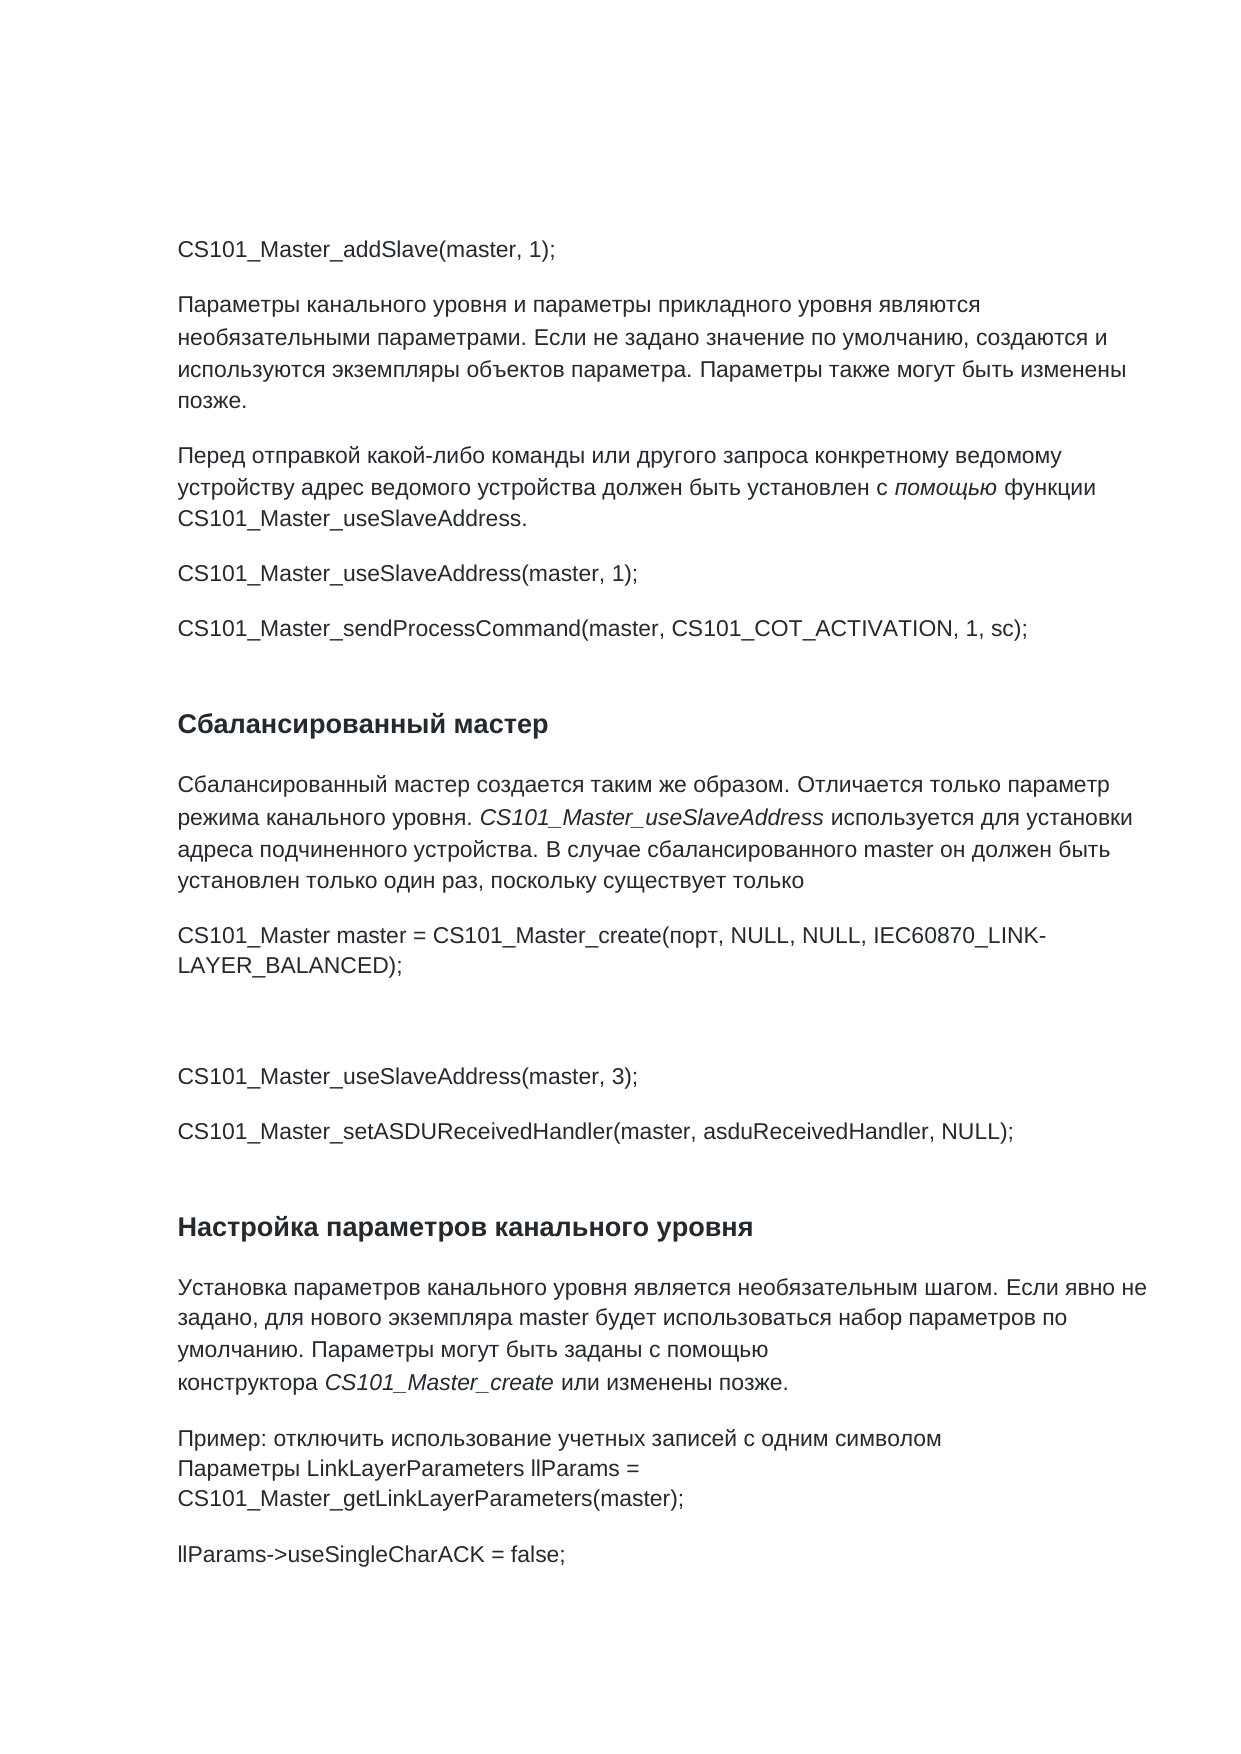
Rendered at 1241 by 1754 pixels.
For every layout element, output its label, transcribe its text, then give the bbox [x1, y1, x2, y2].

text Параметры LinkLayerParameters llParams = CS101_Master_getLinkLayerParameters(master); [177, 1455, 1152, 1512]
text CS101_Master_useSlaveAddress(master, 3); [177, 1063, 1152, 1089]
text llParams->useSingleCharACK = false; [177, 1541, 1152, 1567]
text CS101_Master master = CS101_Master_create(порт, NULL, NULL, IEC60870_LINK-LAYER_BALANCED); [177, 922, 1152, 978]
text Пример: отключить использование учетных записей с одним символом [177, 1425, 1152, 1451]
text CS101_Master_sendProcessCommand(master, CS101_COT_ACTIVATION, 1, sc); [177, 615, 1152, 642]
text CS101_Master_addSlave(master, 1); [177, 236, 1152, 263]
text Установка параметров канального уровня является необязательным шагом. Если явно не задано, для нового экземпляра master будет использоваться набор параметров по умолчанию. Параметры могут быть заданы с помощью конструктора CS101_Master_create или изменены позже. [177, 1271, 1152, 1396]
text Сбалансированный мастер создается таким же образом. Отличается только параметр режима канального уровня. CS101_Master_useSlaveAddress используется для установки адреса подчиненного устройства. В случае сбалансированного master он должен быть установлен только один раз, поскольку существует только [177, 769, 1152, 893]
text Настройка параметров канального уровня [177, 1211, 1152, 1242]
text CS101_Master_useSlaveAddress(master, 1); [177, 560, 1152, 586]
text CS101_Master_setASDUReceivedHandler(master, asduReceivedHandler, NULL); [177, 1118, 1152, 1144]
text Перед отправкой какой-либо команды или другого запроса конкретному ведомому устройству адрес ведомого устройства должен быть установлен с помощью функции CS101_Master_useSlaveAddress. [177, 442, 1152, 531]
text Параметры канального уровня и параметры прикладного уровня являются необязательными параметрами. Если не задано значение по умолчанию, создаются и используются экземпляры объектов параметра. Параметры также могут быть изменены позже. [177, 291, 1152, 413]
text Сбалансированный мастер [177, 708, 1152, 739]
